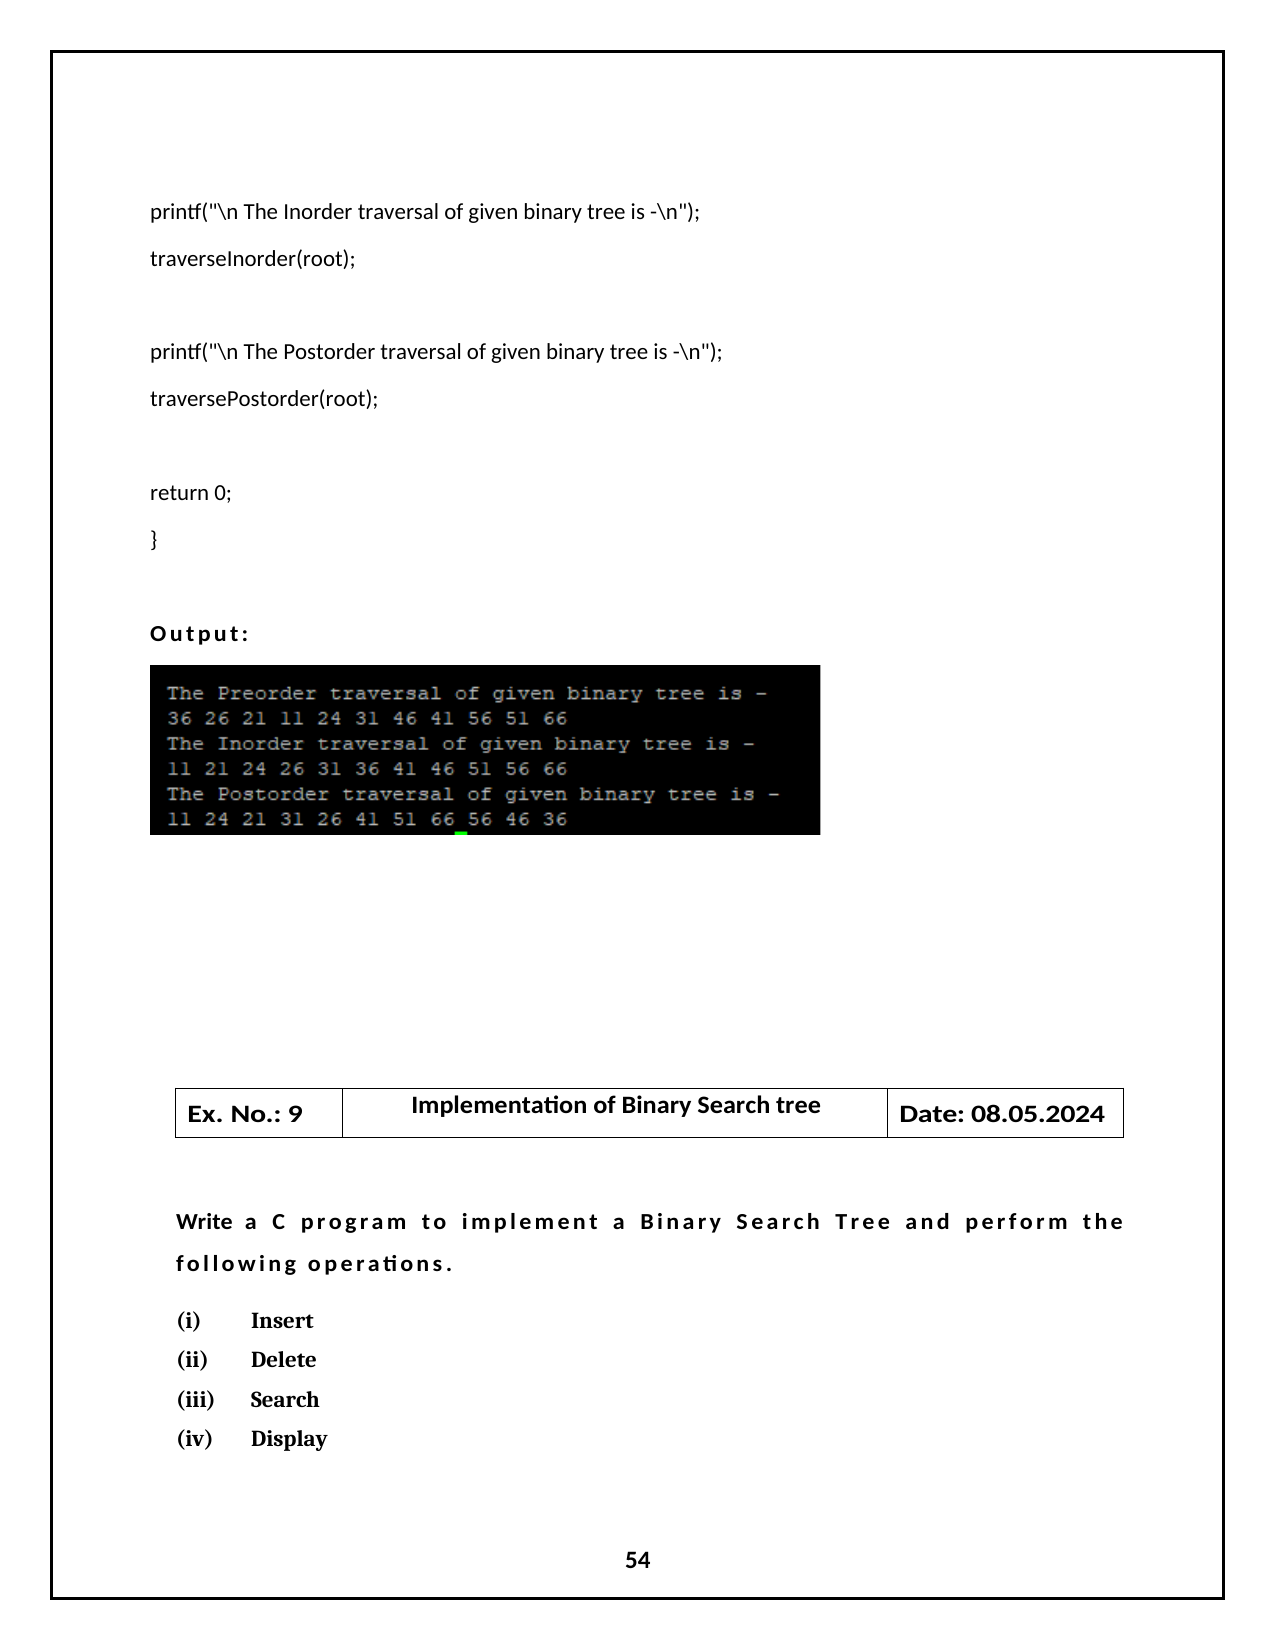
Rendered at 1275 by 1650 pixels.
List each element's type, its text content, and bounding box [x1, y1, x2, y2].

list Insert [176, 1308, 1125, 1334]
text printf("\n The Inorder traversal of given binary tree is -\n"); [150, 197, 1125, 225]
table_header Ex. No.: 9 [176, 1089, 342, 1137]
list Search [176, 1387, 1125, 1413]
text Write a C program to implement a Binary Search Tree and perform the following operations. [176, 1207, 1125, 1277]
text traversePostorder(root); [150, 384, 1125, 412]
picture [150, 665, 821, 835]
text traverseInorder(root); [150, 244, 1125, 272]
text return 0; [150, 478, 1125, 506]
text printf("\n The Postorder traversal of given binary tree is -\n"); [150, 337, 1125, 366]
text Output: [150, 619, 1125, 647]
table_header Implementation of Binary Search tree [343, 1089, 887, 1137]
list Display [176, 1426, 1125, 1452]
text } [150, 525, 1125, 553]
table_header Date: 08.05.2024 [888, 1089, 1123, 1137]
list Delete [176, 1347, 1125, 1373]
